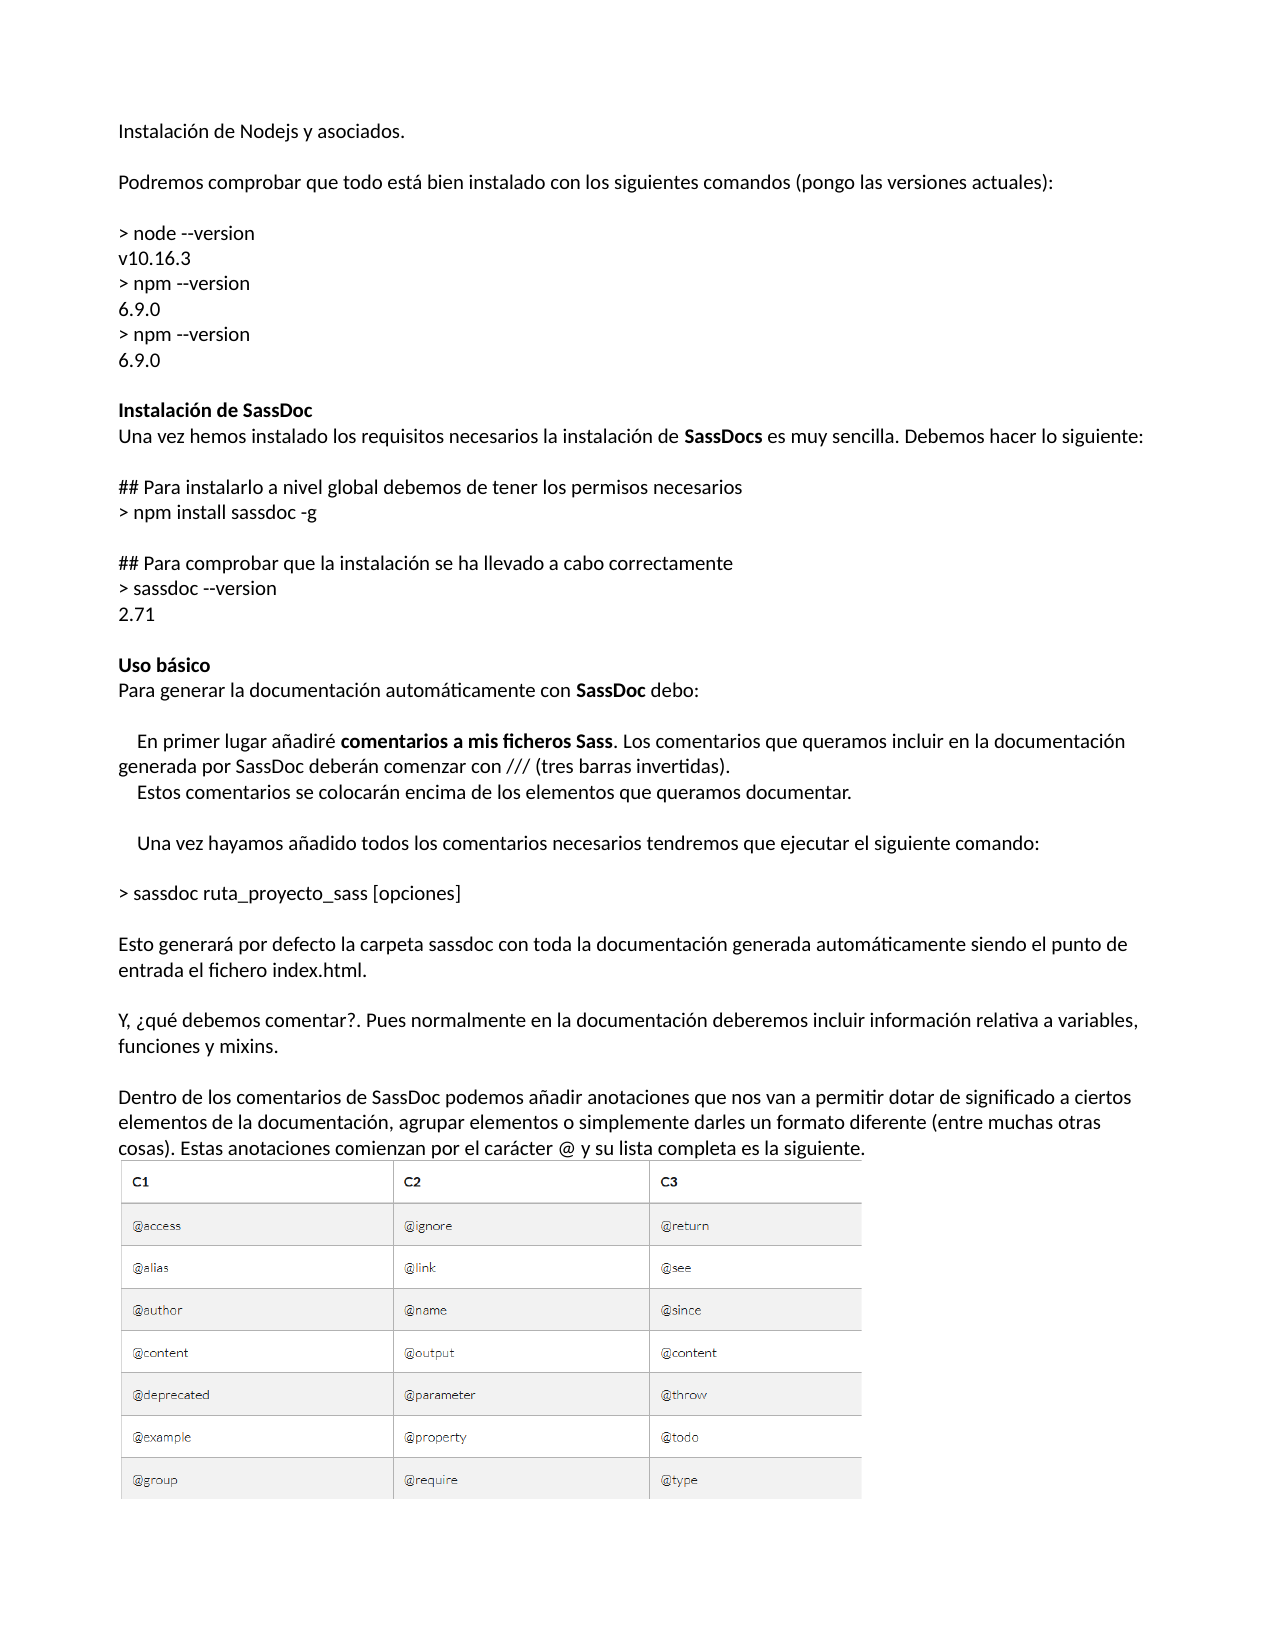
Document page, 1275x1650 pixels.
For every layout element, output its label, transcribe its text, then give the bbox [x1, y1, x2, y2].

text Instalación de SassDoc [118, 398, 1157, 423]
text Una vez hayamos añadido todos los comentarios necesarios tendremos que ejecutar el siguiente comando: [118, 830, 1157, 855]
text > npm install sassdoc -g [118, 499, 1157, 525]
text 2.71 [118, 601, 1157, 626]
text Uso básico [118, 652, 1157, 677]
text > node --version [118, 220, 1157, 245]
text > sassdoc --version [118, 576, 1157, 601]
text v10.16.3 [118, 245, 1157, 271]
text Dentro de los comentarios de SassDoc podemos añadir anotaciones que nos van a permitir dotar de significado a ciertos elementos de la documentación, agrupar elementos o simplemente darles un formato diferente (entre muchas otras cosas). Estas anotaciones comienzan por el carácter @ y su lista completa es la siguiente. [118, 1084, 1157, 1160]
text > npm --version [118, 271, 1157, 296]
text 6.9.0 [118, 296, 1157, 321]
text > npm --version [118, 321, 1157, 347]
text > sassdoc ruta_proyecto_sass [opciones] [118, 881, 1157, 906]
text ## Para comprobar que la instalación se ha llevado a cabo correctamente [118, 550, 1157, 576]
text Estos comentarios se colocarán encima de los elementos que queramos documentar. [118, 779, 1157, 804]
picture [118, 1160, 862, 1499]
text 6.9.0 [118, 347, 1157, 372]
text ## Para instalarlo a nivel global debemos de tener los permisos necesarios [118, 474, 1157, 499]
text Una vez hemos instalado los requisitos necesarios la instalación de SassDocs es muy sencilla. Debemos hacer lo siguiente: [118, 423, 1157, 448]
text En primer lugar añadiré comentarios a mis ficheros Sass. Los comentarios que queramos incluir en la documentación generada por SassDoc deberán comenzar con /// (tres barras invertidas). [118, 728, 1157, 779]
text Para generar la documentación automáticamente con SassDoc debo: [118, 677, 1157, 703]
text Instalación de Nodejs y asociados. [118, 118, 1157, 143]
text Y, ¿qué debemos comentar?. Pues normalmente en la documentación deberemos incluir información relativa a variables, funciones y mixins. [118, 1008, 1157, 1058]
text Esto generará por defecto la carpeta sassdoc con toda la documentación generada automáticamente siendo el punto de entrada el fichero index.html. [118, 931, 1157, 982]
text Podremos comprobar que todo está bien instalado con los siguientes comandos (pongo las versiones actuales): [118, 169, 1157, 194]
